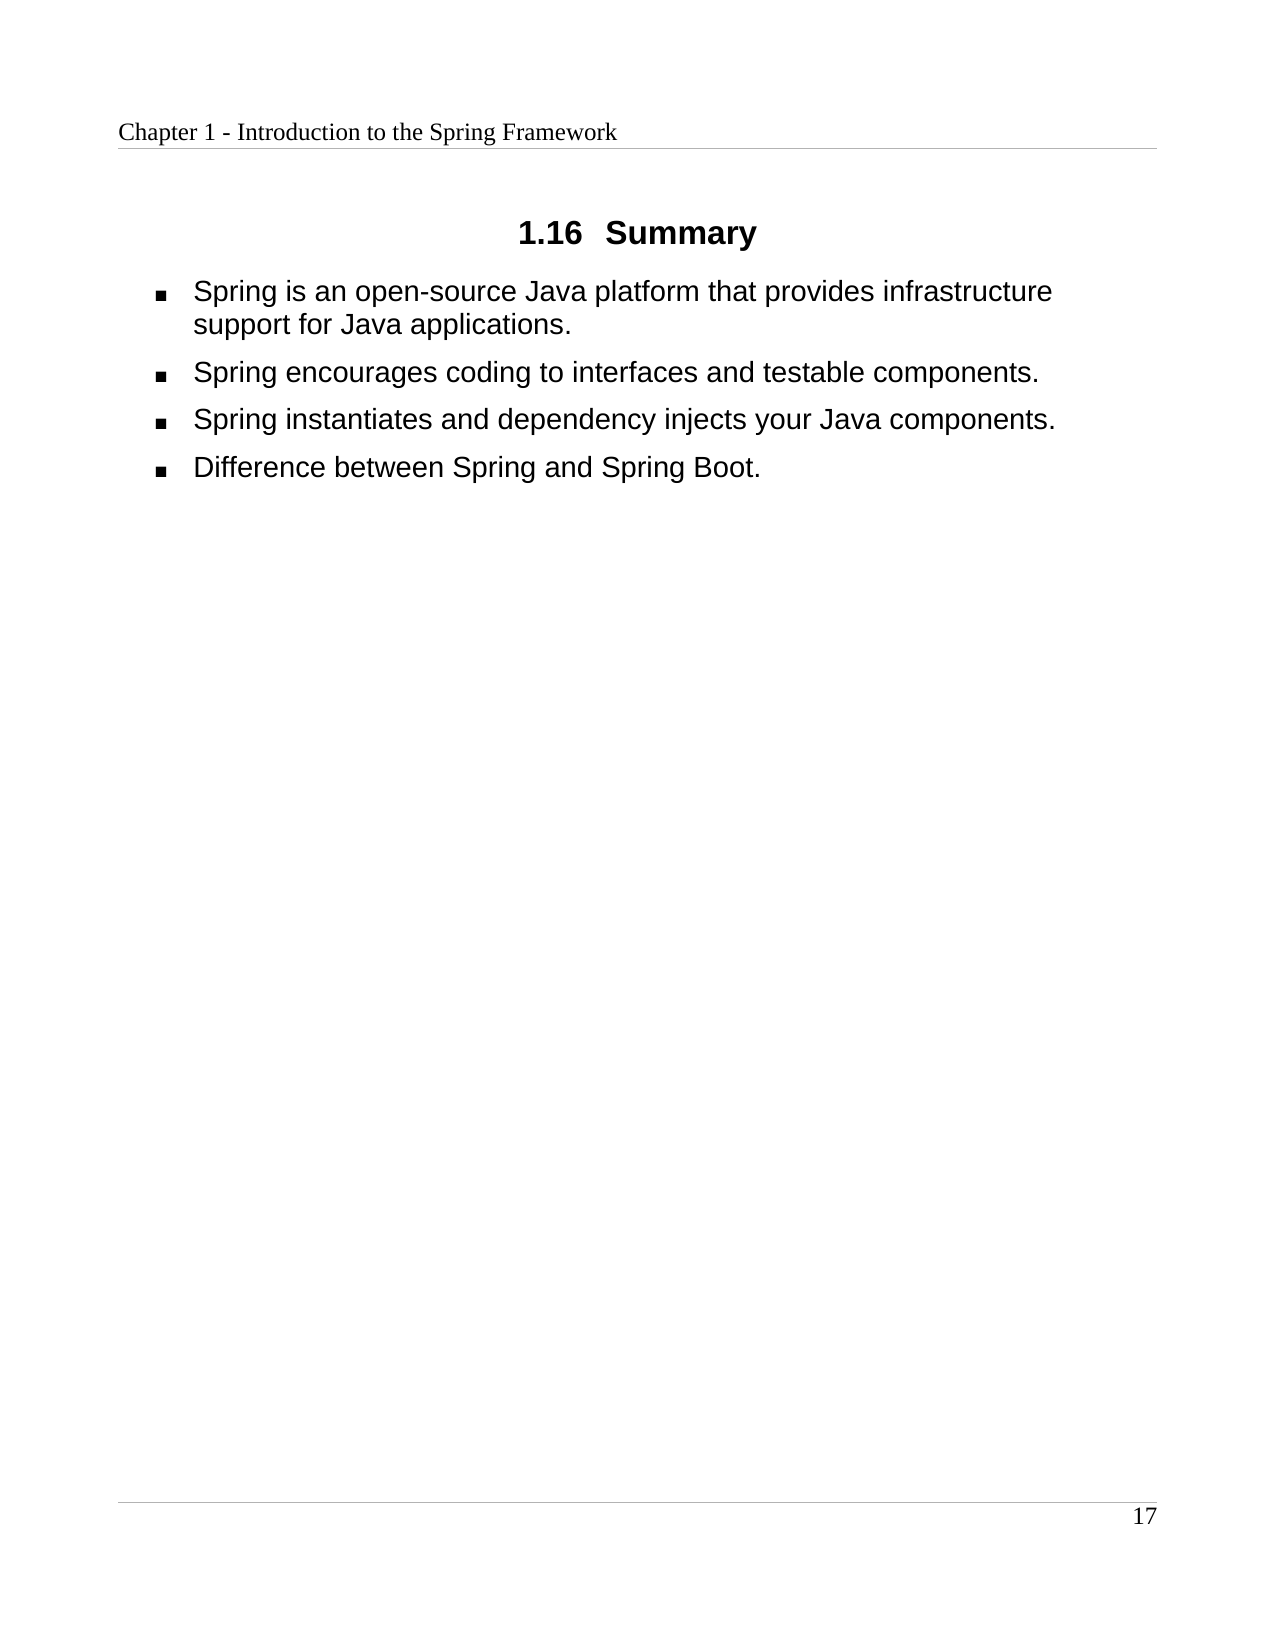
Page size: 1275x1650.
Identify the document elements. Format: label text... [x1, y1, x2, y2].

list Difference between Spring and Spring Boot. [156, 451, 1157, 483]
list Spring is an open-source Java platform that provides infrastructure support for Java applications. [156, 275, 1157, 341]
subtitle Summary [118, 214, 1157, 251]
list Spring encourages coding to interfaces and testable components. [156, 356, 1157, 388]
list Spring instantiates and dependency injects your Java components. [156, 403, 1157, 436]
